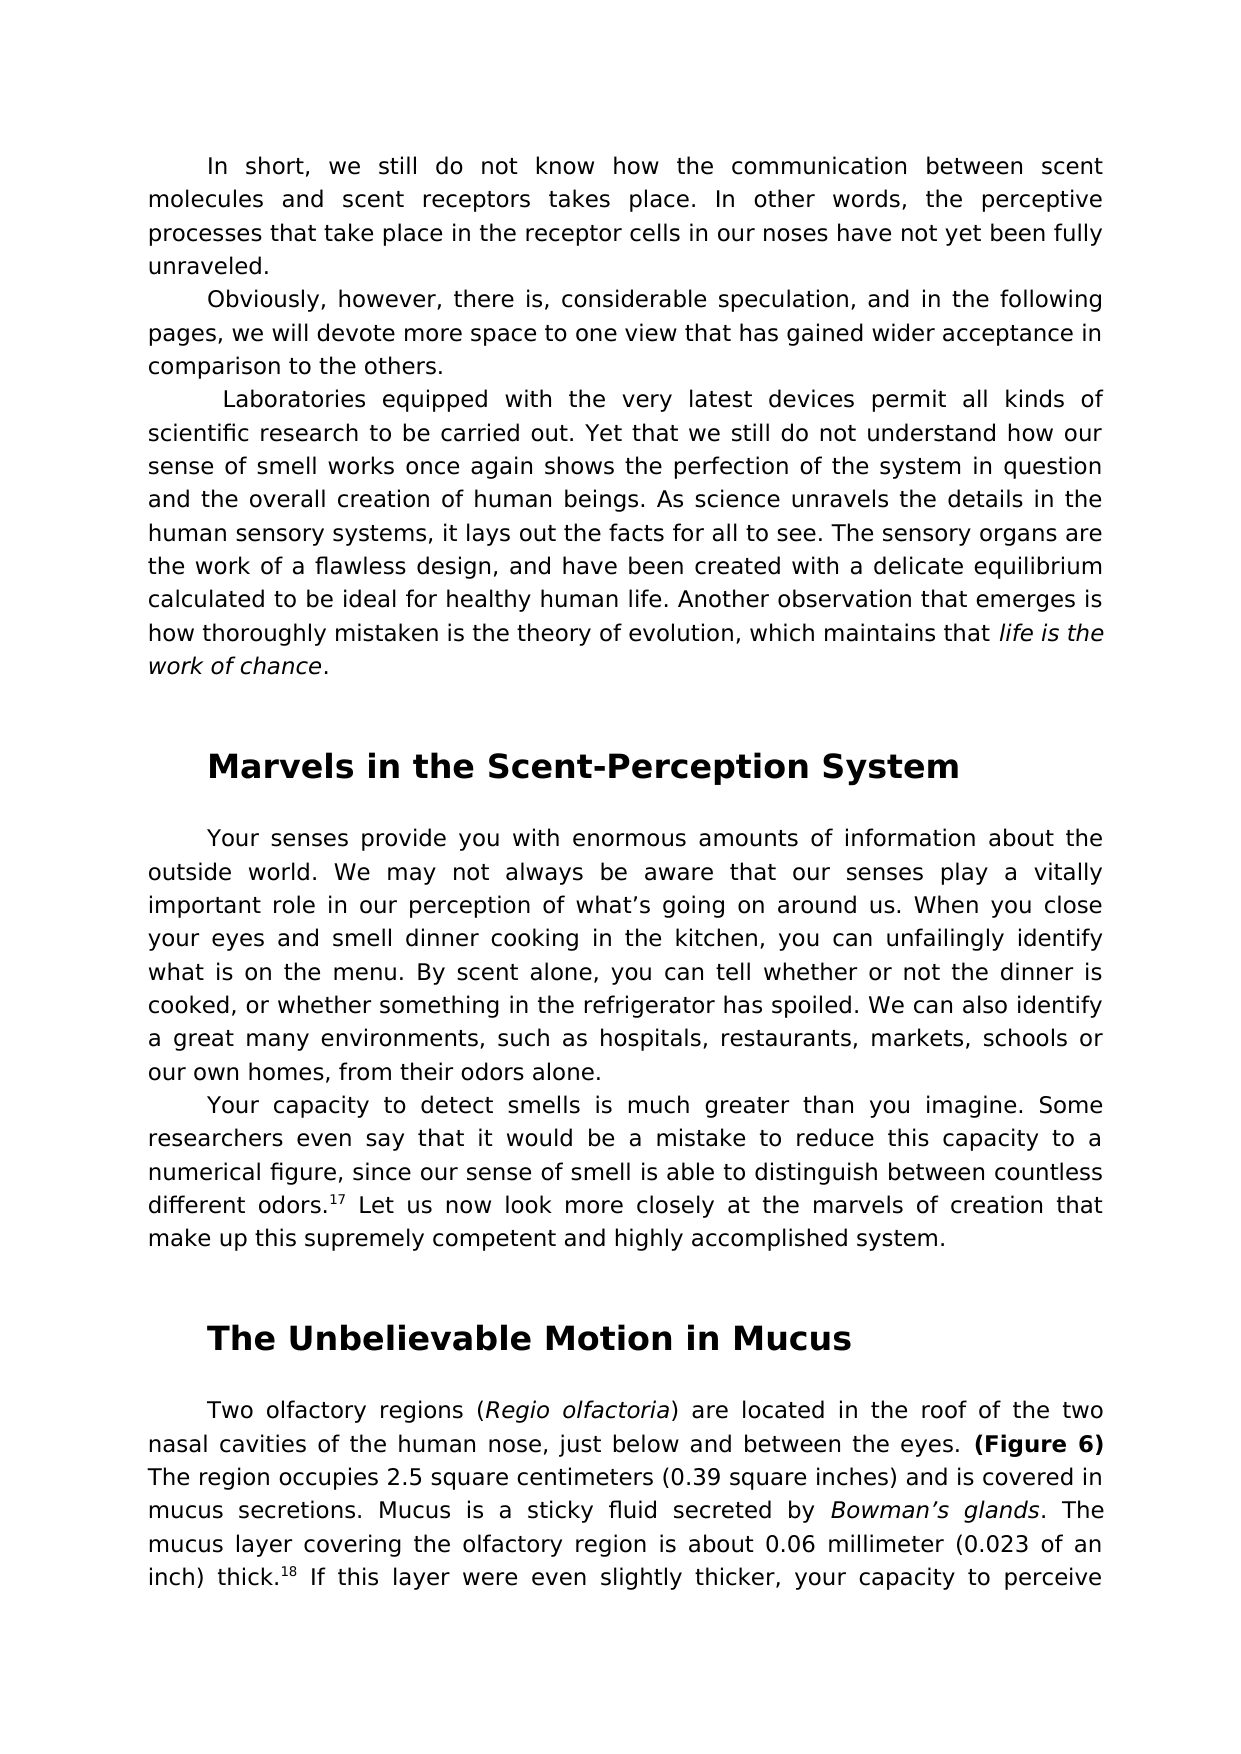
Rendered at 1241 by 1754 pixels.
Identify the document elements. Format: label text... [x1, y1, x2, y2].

text Laboratories equipped with the very latest devices permit all kinds of scientific research to be carried out. Yet that we still do not understand how our sense of smell works once again shows the perfection of the system in question and the overall creation of human beings. As science unravels the details in the human sensory systems, it lays out the facts for all to see. The sensory organs are the work of a flawless design, and have been created with a delicate equilibrium calculated to be ideal for healthy human life. Another observation that emerges is how thoroughly mistaken is the theory of evolution, which maintains that life is the work of chance. [148, 381, 1104, 681]
text Your capacity to detect smells is much greater than you imagine. Some researchers even say that it would be a mistake to reduce this capacity to a numerical figure, since our sense of smell is able to distinguish between countless different odors. Let us now look more closely at the marvels of creation that make up this supremely competent and highly accomplished system. [148, 1087, 1104, 1253]
text Two olfactory regions (Regio olfactoria) are located in the roof of the two nasal cavities of the human nose, just below and between the eyes. (Figure 6) The region occupies 2.5 square centimeters (0.39 square inches) and is covered in mucus secretions. Mucus is a sticky fluid secreted by Bowman’s glands. The mucus layer covering the olfactory region is about 0.06 millimeter (0.023 of an inch) thick. If this layer were even slightly thicker, your capacity to perceive [148, 1392, 1104, 1592]
text Obviously, however, there is, considerable speculation, and in the following pages, we will devote more space to one view that has gained wider acceptance in comparison to the others. [148, 281, 1104, 381]
text Your senses provide you with enormous amounts of information about the outside world. We may not always be aware that our senses play a vitally important role in our perception of what’s going on around us. When you close your eyes and smell dinner cooking in the kitchen, you can unfailingly identify what is on the menu. By scent alone, you can tell whether or not the dinner is cooked, or whether something in the refrigerator has spoiled. We can also identify a great many environments, such as hospitals, restaurants, markets, schools or our own homes, from their odors alone. [148, 820, 1104, 1087]
text The Unbelievable Motion in Mucus [148, 1320, 1104, 1359]
text Marvels in the Scent-Perception System [148, 748, 1104, 787]
text In short, we still do not know how the communication between scent molecules and scent receptors takes place. In other words, the perceptive processes that take place in the receptor cells in our noses have not yet been fully unraveled. [148, 148, 1104, 281]
